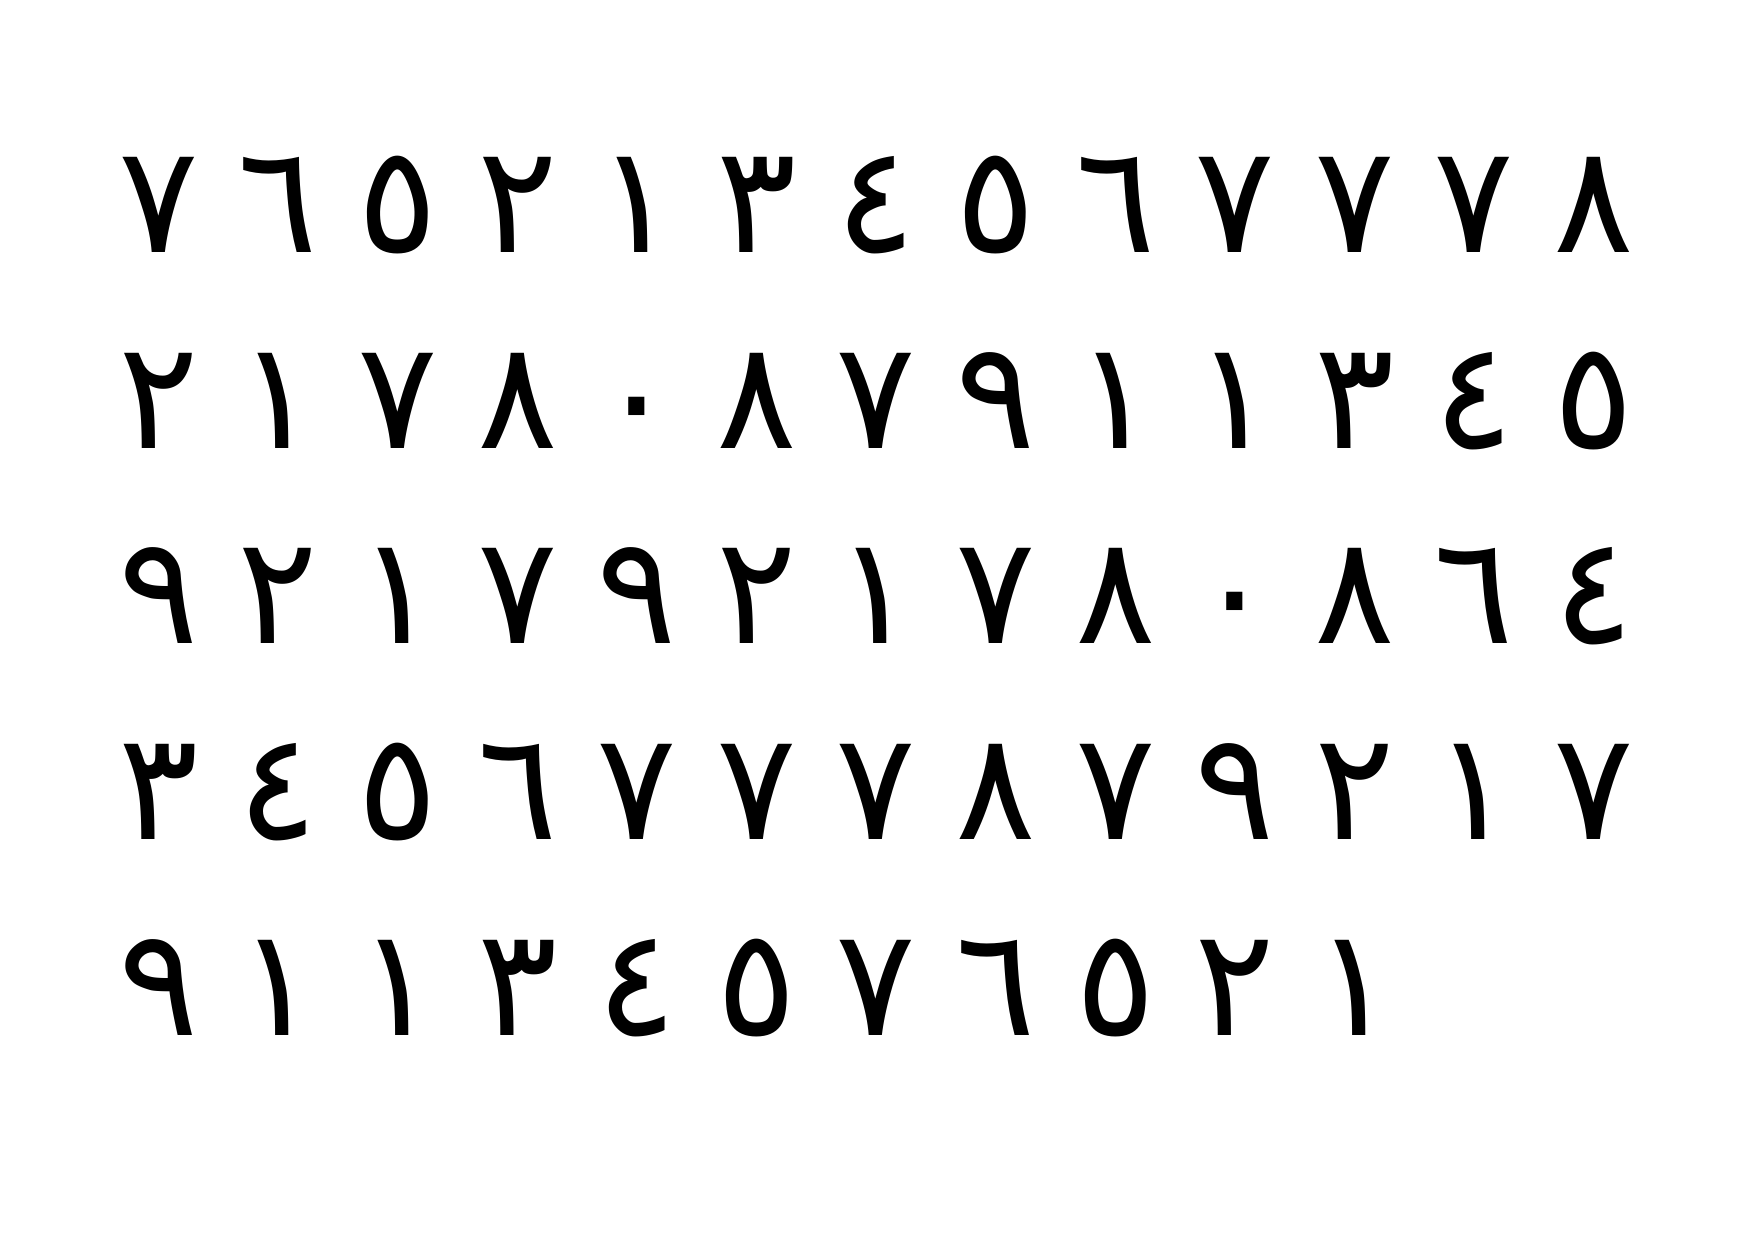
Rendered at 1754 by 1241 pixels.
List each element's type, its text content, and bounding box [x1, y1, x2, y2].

text ٨ ٧ ٧ ٧ ٦ ٥ ٤ ٣ ١ ٢ ٥ ٦ ٧ ٥ ٤ ٣ ١ ١ ٩ ٧ ٨ ٠ ٨ ٧ ١ ٢ ٤ ٦ ٨ ٠ ٨ ٧ ١ ٢ ٩ ٧ ١ ٢ ٩ ٧ ١ ٢ ٩ ٧ ٨ ٧ ٧ ٧ ٦ ٥ ٤ ٣ ١ ٢ ٥ ٦ ٧ ٥ ٤ ٣ ١ ١ ٩ [118, 118, 1636, 1096]
